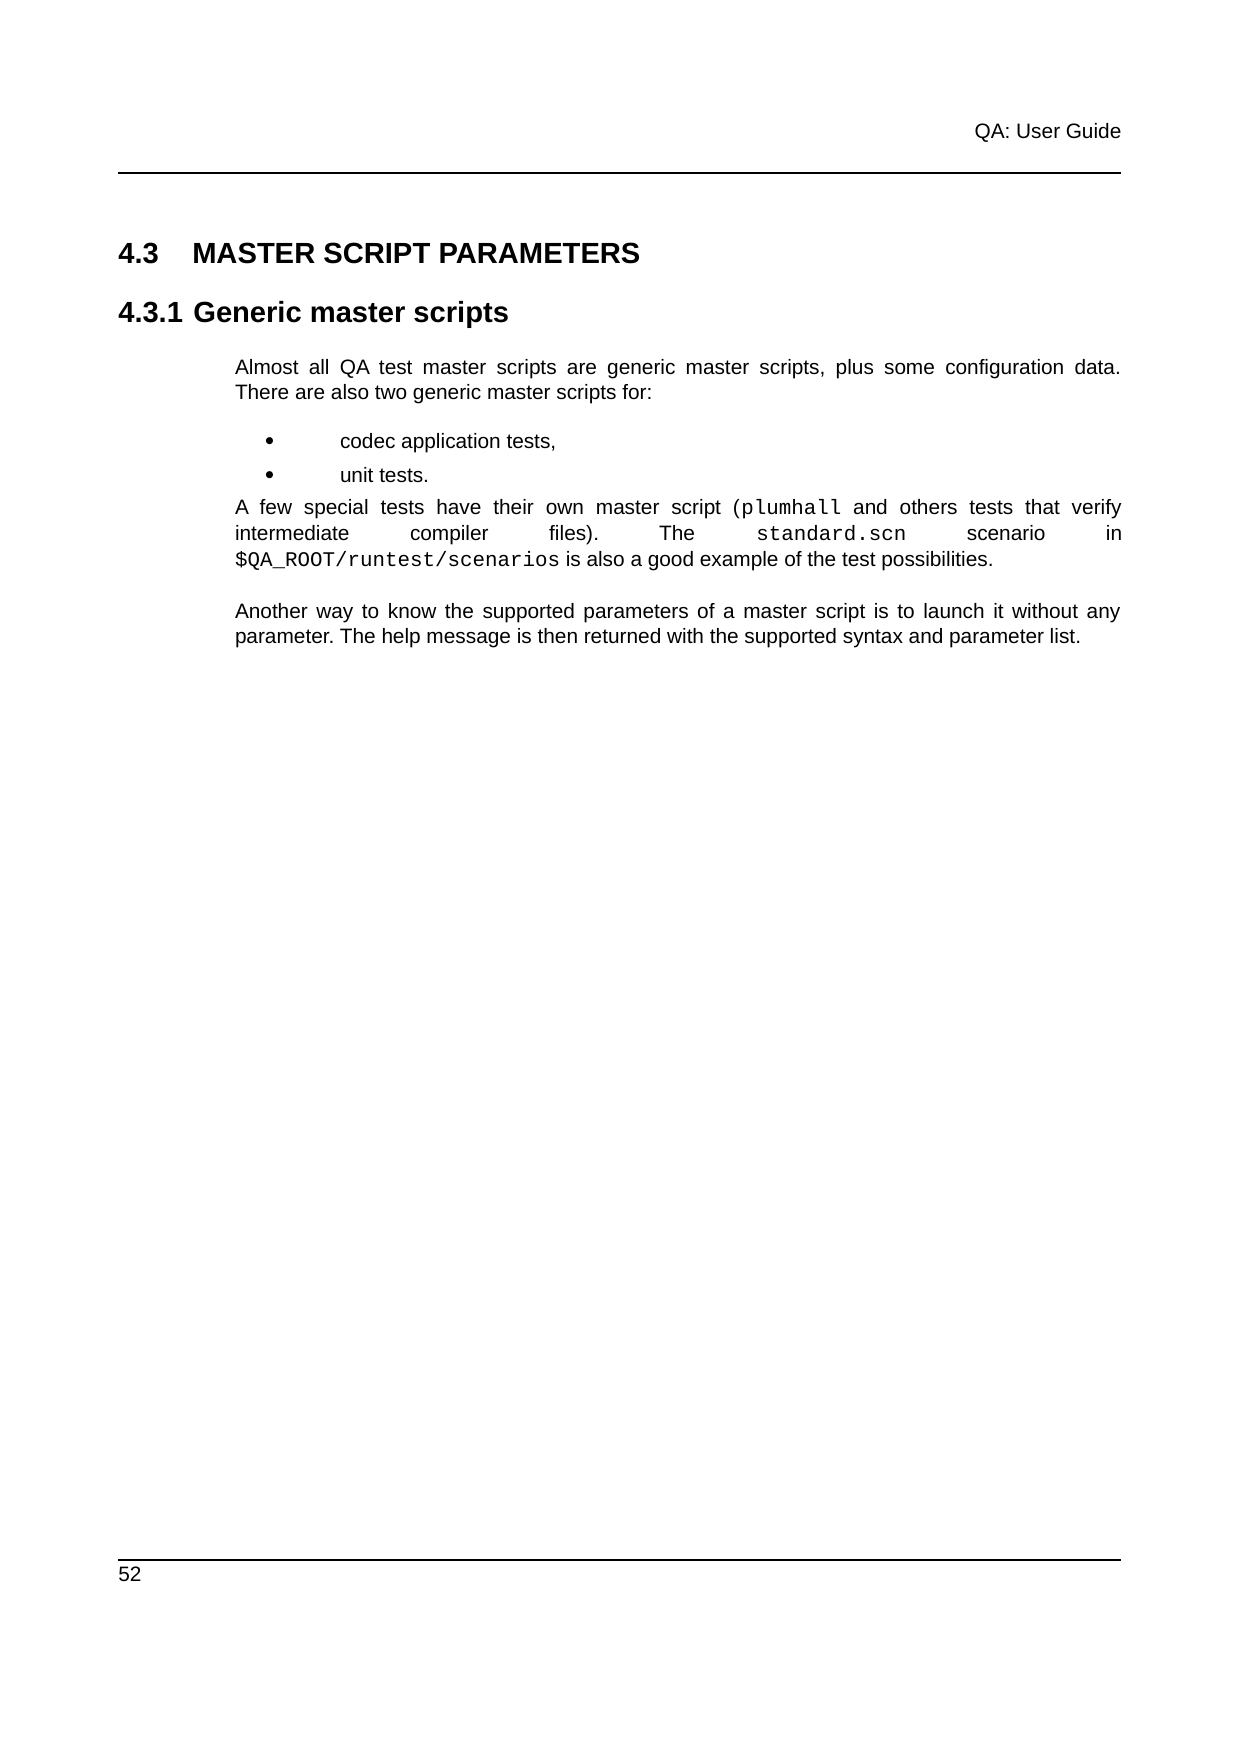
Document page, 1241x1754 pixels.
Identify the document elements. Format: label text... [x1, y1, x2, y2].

text Almost all QA test master scripts are generic master scripts, plus some configuration data. There are also two generic master scripts for: [235, 353, 1122, 403]
subtitle Master script parameters [118, 236, 1122, 270]
list codec application tests, [266, 428, 1122, 453]
text A few special tests have their own master script (plumhall and others tests that verify intermediate compiler files). The standard.scn scenario in $QA_ROOT/runtest/scenarios is also a good example of the test possibilities. [235, 495, 1122, 573]
subtitle Generic master scripts [118, 295, 1122, 328]
list unit tests. [266, 462, 1122, 487]
text Another way to know the supported parameters of a master script is to launch it without any parameter. The help message is then returned with the supported syntax and parameter list. [235, 598, 1122, 648]
